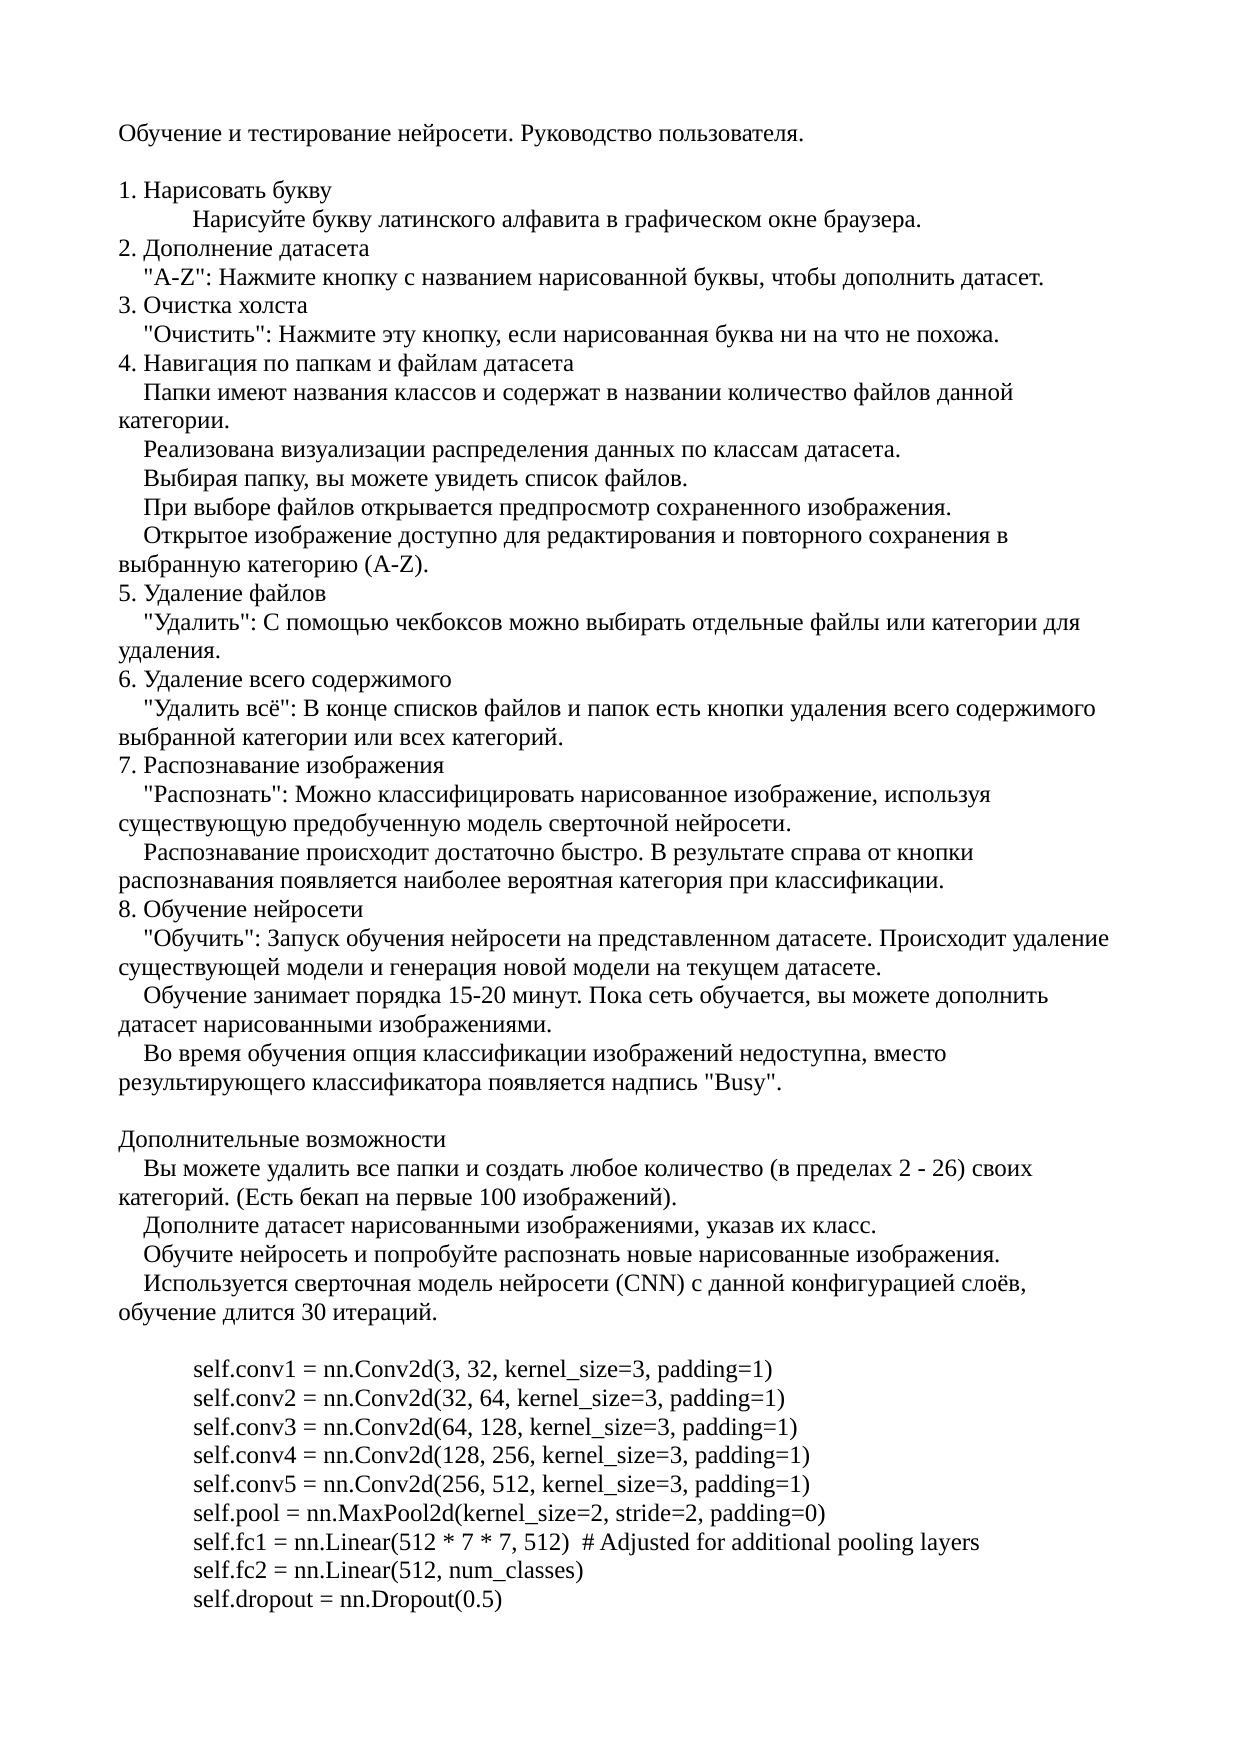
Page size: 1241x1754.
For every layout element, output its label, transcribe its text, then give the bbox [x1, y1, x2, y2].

text self.conv1 = nn.Conv2d(3, 32, kernel_size=3, padding=1) [118, 1354, 1122, 1383]
text self.fc2 = nn.Linear(512, num_classes) [118, 1556, 1122, 1584]
text 3. Очистка холста [118, 291, 1122, 319]
text self.conv5 = nn.Conv2d(256, 512, kernel_size=3, padding=1) [118, 1469, 1122, 1498]
text Открытое изображение доступно для редактирования и повторного сохранения в выбранную категорию (A-Z). [118, 521, 1122, 578]
text Обучение занимает порядка 15-20 минут. Пока сеть обучается, вы можете дополнить датасет нарисованными изображениями. [118, 981, 1122, 1038]
text 1. Нарисовать букву [118, 176, 1122, 204]
text Обучение и тестирование нейросети. Руководство пользователя. [118, 118, 1122, 147]
text Реализована визуализации распределения данных по классам датасета. [118, 434, 1122, 463]
text Выбирая папку, вы можете увидеть список файлов. [118, 463, 1122, 492]
text Вы можете удалить все папки и создать любое количество (в пределах 2 - 26) своих категорий. (Есть бекап на первые 100 изображений). [118, 1153, 1122, 1211]
text "Удалить": С помощью чекбоксов можно выбирать отдельные файлы или категории для удаления. [118, 607, 1122, 664]
text self.conv2 = nn.Conv2d(32, 64, kernel_size=3, padding=1) [118, 1383, 1122, 1412]
text Распознавание происходит достаточно быстро. В результате справа от кнопки распознавания появляется наиболее вероятная категория при классификации. [118, 837, 1122, 894]
text Нарисуйте букву латинского алфавита в графическом окне браузера. [118, 204, 1122, 233]
text "Обучить": Запуск обучения нейросети на представленном датасете. Происходит удаление существующей модели и генерация новой модели на текущем датасете. [118, 923, 1122, 981]
text "Распознать": Можно классифицировать нарисованное изображение, используя существующую предобученную модель сверточной нейросети. [118, 779, 1122, 837]
text 5. Удаление файлов [118, 578, 1122, 607]
text self.conv4 = nn.Conv2d(128, 256, kernel_size=3, padding=1) [118, 1441, 1122, 1469]
text При выборе файлов открывается предпросмотр сохраненного изображения. [118, 492, 1122, 521]
text Используется сверточная модель нейросети (CNN) с данной конфигурацией слоёв, обучение длится 30 итераций. [118, 1268, 1122, 1326]
text 7. Распознавание изображения [118, 751, 1122, 779]
text "Очистить": Нажмите эту кнопку, если нарисованная буква ни на что не похожа. [118, 319, 1122, 348]
text self.dropout = nn.Dropout(0.5) [118, 1584, 1122, 1613]
text 8. Обучение нейросети [118, 894, 1122, 923]
text self.pool = nn.MaxPool2d(kernel_size=2, stride=2, padding=0) [118, 1498, 1122, 1527]
text "A-Z": Нажмите кнопку с названием нарисованной буквы, чтобы дополнить датасет. [118, 262, 1122, 291]
text 6. Удаление всего содержимого [118, 664, 1122, 693]
text Дополнительные возможности [118, 1124, 1122, 1153]
text 4. Навигация по папкам и файлам датасета [118, 348, 1122, 377]
text "Удалить всё": В конце списков файлов и папок есть кнопки удаления всего содержимого выбранной категории или всех категорий. [118, 693, 1122, 751]
text Во время обучения опция классификации изображений недоступна, вместо результирующего классификатора появляется надпись "Busy". [118, 1038, 1122, 1096]
text Дополните датасет нарисованными изображениями, указав их класс. [118, 1211, 1122, 1239]
text 2. Дополнение датасета [118, 233, 1122, 262]
text Обучите нейросеть и попробуйте распознать новые нарисованные изображения. [118, 1239, 1122, 1268]
text self.conv3 = nn.Conv2d(64, 128, kernel_size=3, padding=1) [118, 1412, 1122, 1441]
text self.fc1 = nn.Linear(512 * 7 * 7, 512) # Adjusted for additional pooling layers [118, 1527, 1122, 1556]
text Папки имеют названия классов и содержат в названии количество файлов данной категории. [118, 377, 1122, 434]
